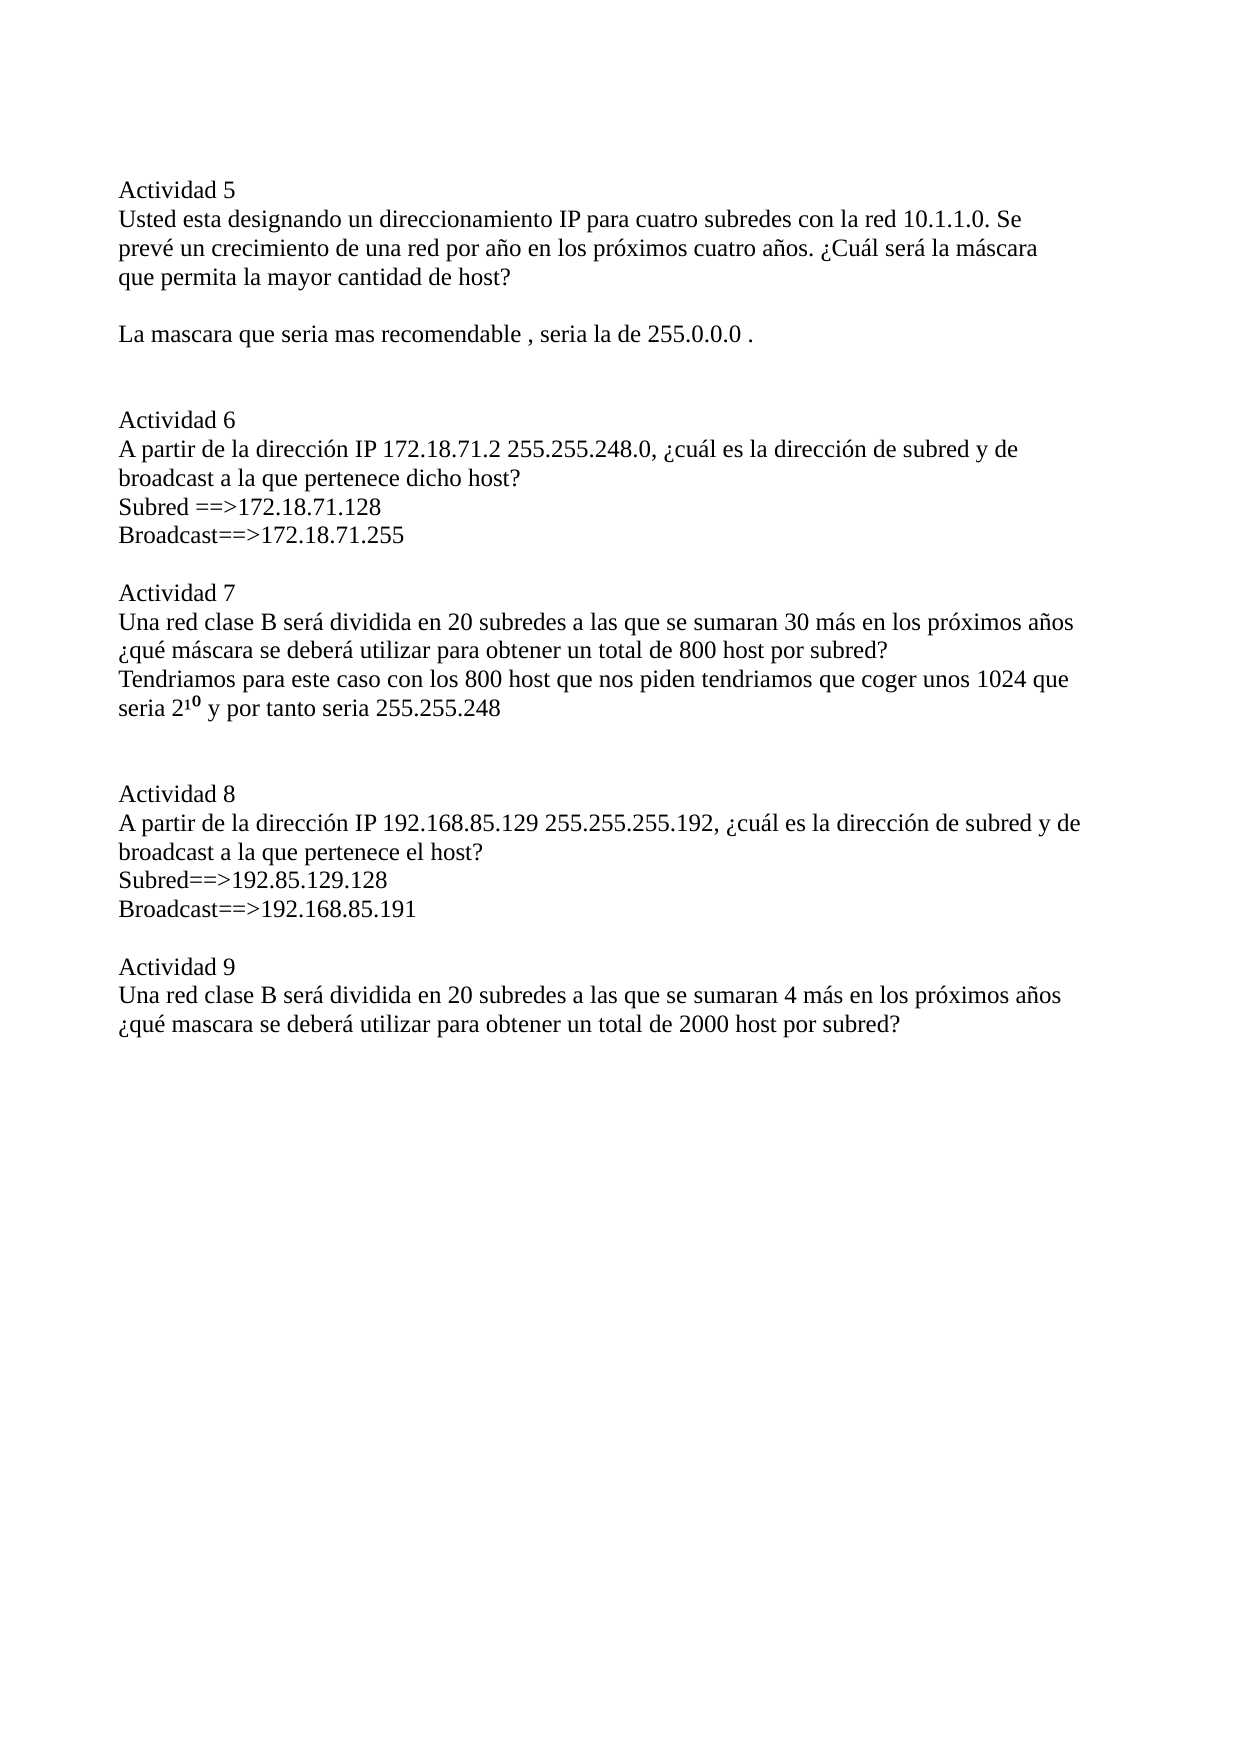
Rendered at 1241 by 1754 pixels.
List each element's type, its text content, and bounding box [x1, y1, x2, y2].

text Actividad 6 [118, 406, 1122, 434]
text broadcast a la que pertenece el host? [118, 837, 1122, 866]
text Actividad 5 [118, 176, 1122, 204]
text broadcast a la que pertenece dicho host? [118, 463, 1122, 492]
text A partir de la dirección IP 192.168.85.129 255.255.255.192, ¿cuál es la dirección de subred y de [118, 808, 1122, 837]
text Broadcast==>192.168.85.191 [118, 894, 1122, 923]
text A partir de la dirección IP 172.18.71.2 255.255.248.0, ¿cuál es la dirección de subred y de [118, 434, 1122, 463]
text ¿qué mascara se deberá utilizar para obtener un total de 2000 host por subred? [118, 1009, 1122, 1038]
text Actividad 9 [118, 952, 1122, 981]
text La mascara que seria mas recomendable , seria la de 255.0.0.0 . [118, 319, 1122, 348]
text Tendriamos para este caso con los 800 host que nos piden tendriamos que coger unos 1024 que seria 2¹⁰ y por tanto seria 255.255.248 [118, 664, 1122, 722]
text Actividad 7 [118, 578, 1122, 607]
text prevé un crecimiento de una red por año en los próximos cuatro años. ¿Cuál será la máscara [118, 233, 1122, 262]
text Broadcast==>172.18.71.255 [118, 521, 1122, 549]
text que permita la mayor cantidad de host? [118, 262, 1122, 291]
text Una red clase B será dividida en 20 subredes a las que se sumaran 30 más en los próximos años [118, 607, 1122, 636]
text Actividad 8 [118, 779, 1122, 808]
text Usted esta designando un direccionamiento IP para cuatro subredes con la red 10.1.1.0. Se [118, 204, 1122, 233]
text ¿qué máscara se deberá utilizar para obtener un total de 800 host por subred? [118, 636, 1122, 664]
text Subred ==>172.18.71.128 [118, 492, 1122, 521]
text Subred==>192.85.129.128 [118, 866, 1122, 894]
text Una red clase B será dividida en 20 subredes a las que se sumaran 4 más en los próximos años [118, 981, 1122, 1009]
